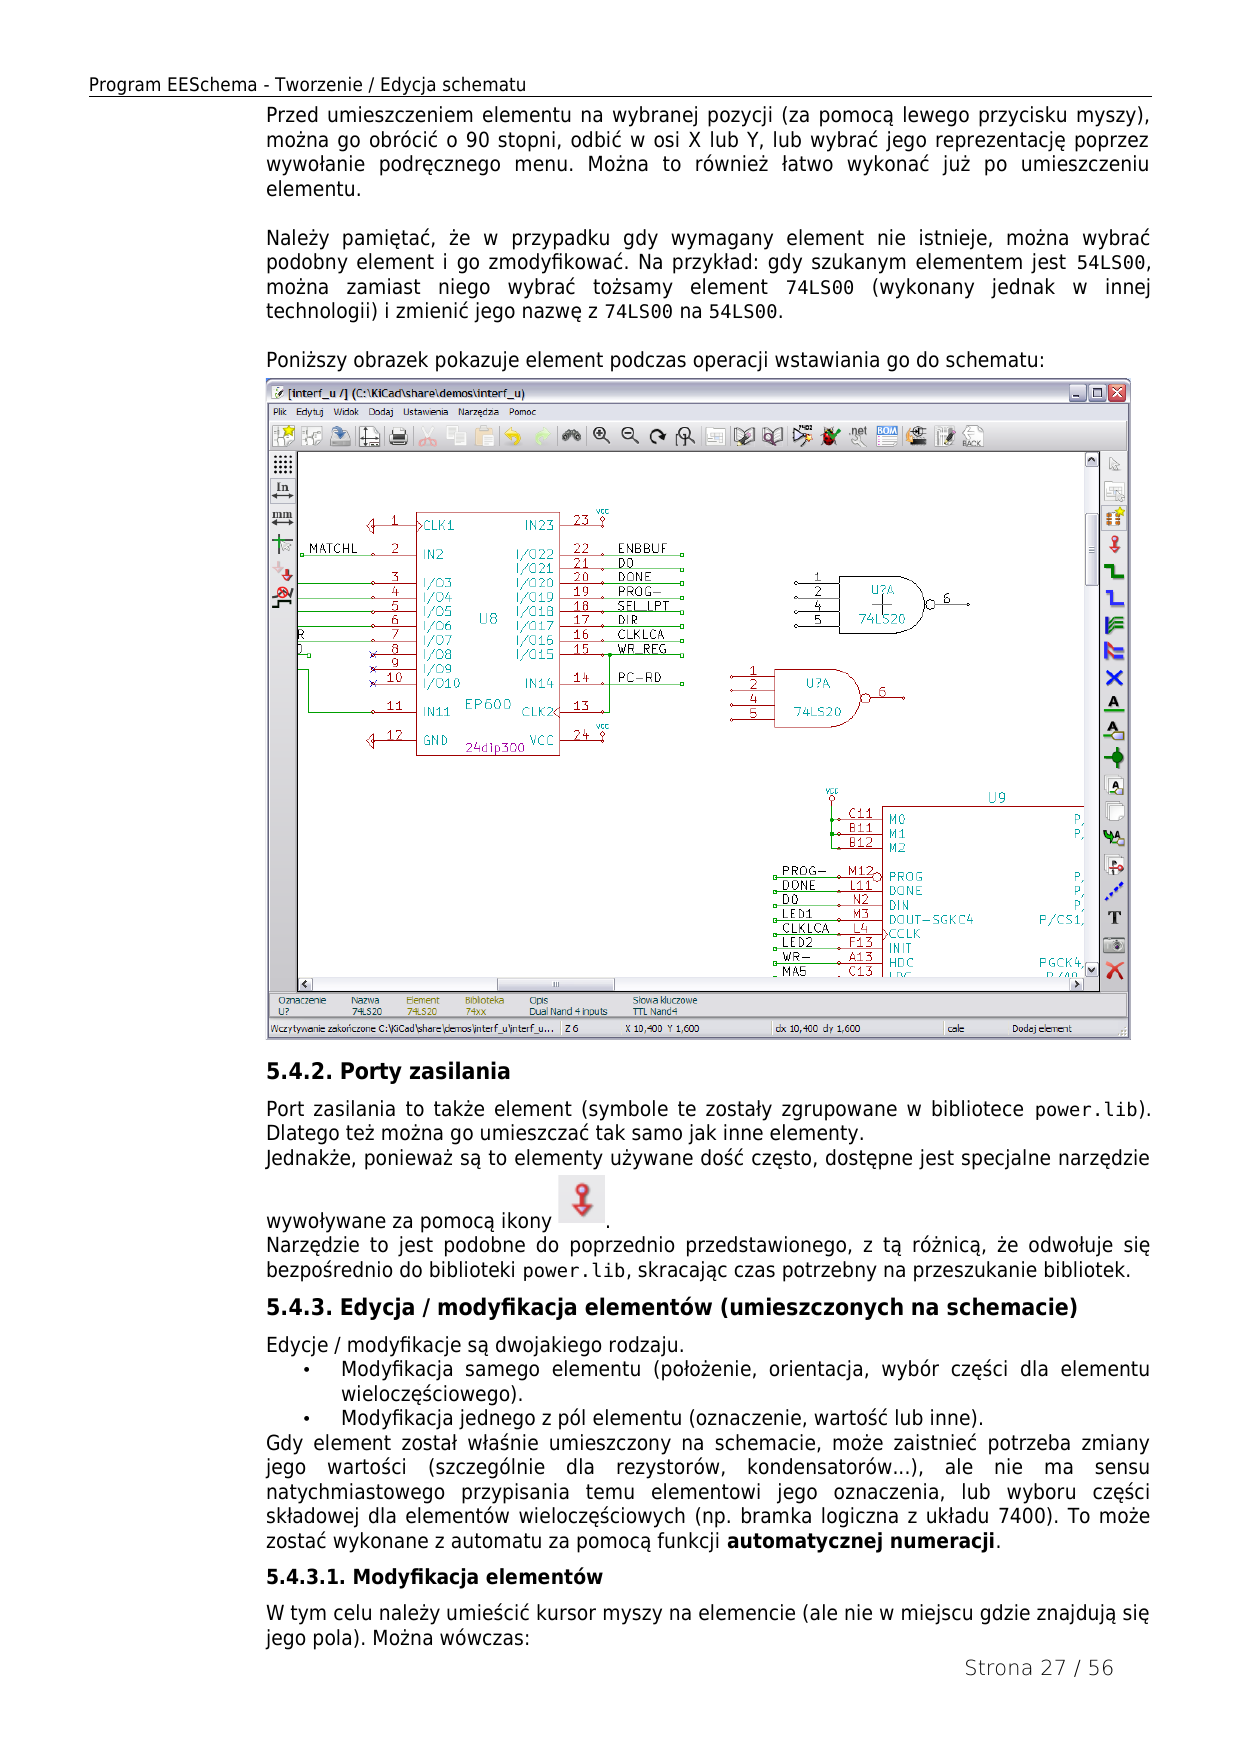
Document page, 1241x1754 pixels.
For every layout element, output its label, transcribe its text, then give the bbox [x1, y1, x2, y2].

text Gdy element został właśnie umieszczony na schemacie, może zaistnieć potrzeba zmiany jego wartości (szczególnie dla rezystorów, kondensatorów...), ale nie ma sensu natychmiastowego przypisania temu elementowi jego oznaczenia, lub wyboru części składowej dla elementów wieloczęściowych (np. bramka logiczna z układu 7400). To może zostać wykonane z automatu za pomocą funkcji automatycznej numeracji. [266, 1431, 1152, 1553]
picture [558, 1175, 605, 1223]
list Modyfikacja samego elementu (położenie, orientacja, wybór części dla elementu wieloczęściowego). [303, 1357, 1152, 1406]
text Jednakże, ponieważ są to elementy używane dość często, dostępne jest specjalne narzędzie wywoływane za pomocą ikony . [266, 1145, 1152, 1233]
text Przed umieszczeniem elementu na wybranej pozycji (za pomocą lewego przycisku myszy), można go obrócić o 90 stopni, odbić w osi X lub Y, lub wybrać jego reprezentację poprzez wywołanie podręcznego menu. Można to również łatwo wykonać już po umieszczeniu elementu. [266, 103, 1152, 201]
picture [265, 378, 1131, 1040]
subtitle Porty zasilania [266, 1058, 1152, 1085]
text Poniższy obrazek pokazuje element podczas operacji wstawiania go do schematu: [266, 348, 1152, 373]
text Port zasilania to także element (symbole te zostały zgrupowane w bibliotece power.lib). Dlatego też można go umieszczać tak samo jak inne elementy. [266, 1096, 1152, 1145]
list Modyfikacja jednego z pól elementu (oznaczenie, wartość lub inne). [303, 1406, 1152, 1431]
subtitle Modyfikacja elementów [266, 1565, 1152, 1589]
subtitle Edycja / modyfikacja elementów (umieszczonych na schemacie) [266, 1294, 1152, 1321]
text W tym celu należy umieścić kursor myszy na elemencie (ale nie w miejscu gdzie znajdują się jego pola). Można wówczas: [266, 1601, 1152, 1650]
text Narzędzie to jest podobne do poprzednio przedstawionego, z tą różnicą, że odwołuje się bezpośrednio do biblioteki power.lib, skracając czas potrzebny na przeszukanie bibliotek. [266, 1233, 1152, 1282]
text Edycje / modyfikacje są dwojakiego rodzaju. [266, 1333, 1152, 1357]
text Należy pamiętać, że w przypadku gdy wymagany element nie istnieje, można wybrać podobny element i go zmodyfikować. Na przykład: gdy szukanym elementem jest 54LS00, można zamiast niego wybrać tożsamy element 74LS00 (wykonany jednak w innej technologii) i zmienić jego nazwę z 74LS00 na 54LS00. [266, 226, 1152, 324]
